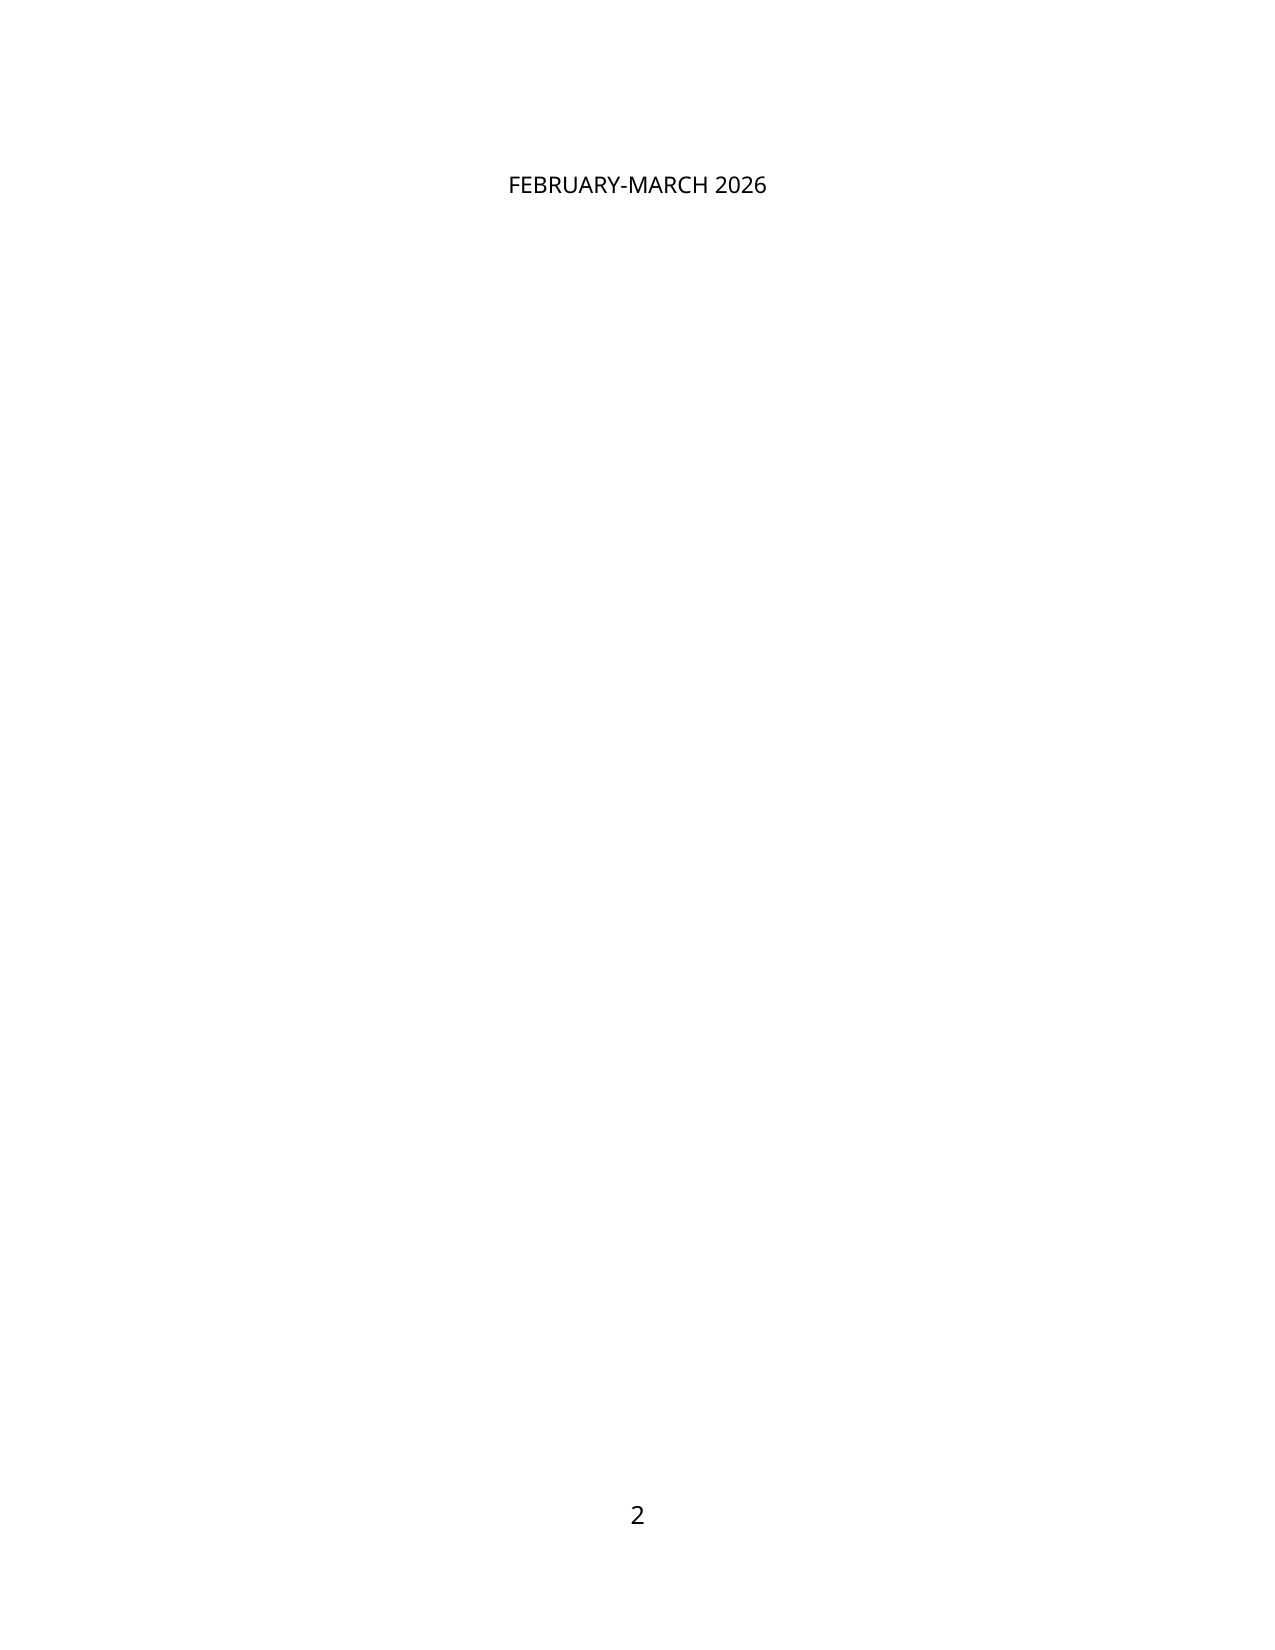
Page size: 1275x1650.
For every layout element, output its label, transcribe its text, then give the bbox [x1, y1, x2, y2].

text FEBRUARY-MARCH 2026 [118, 169, 1157, 200]
